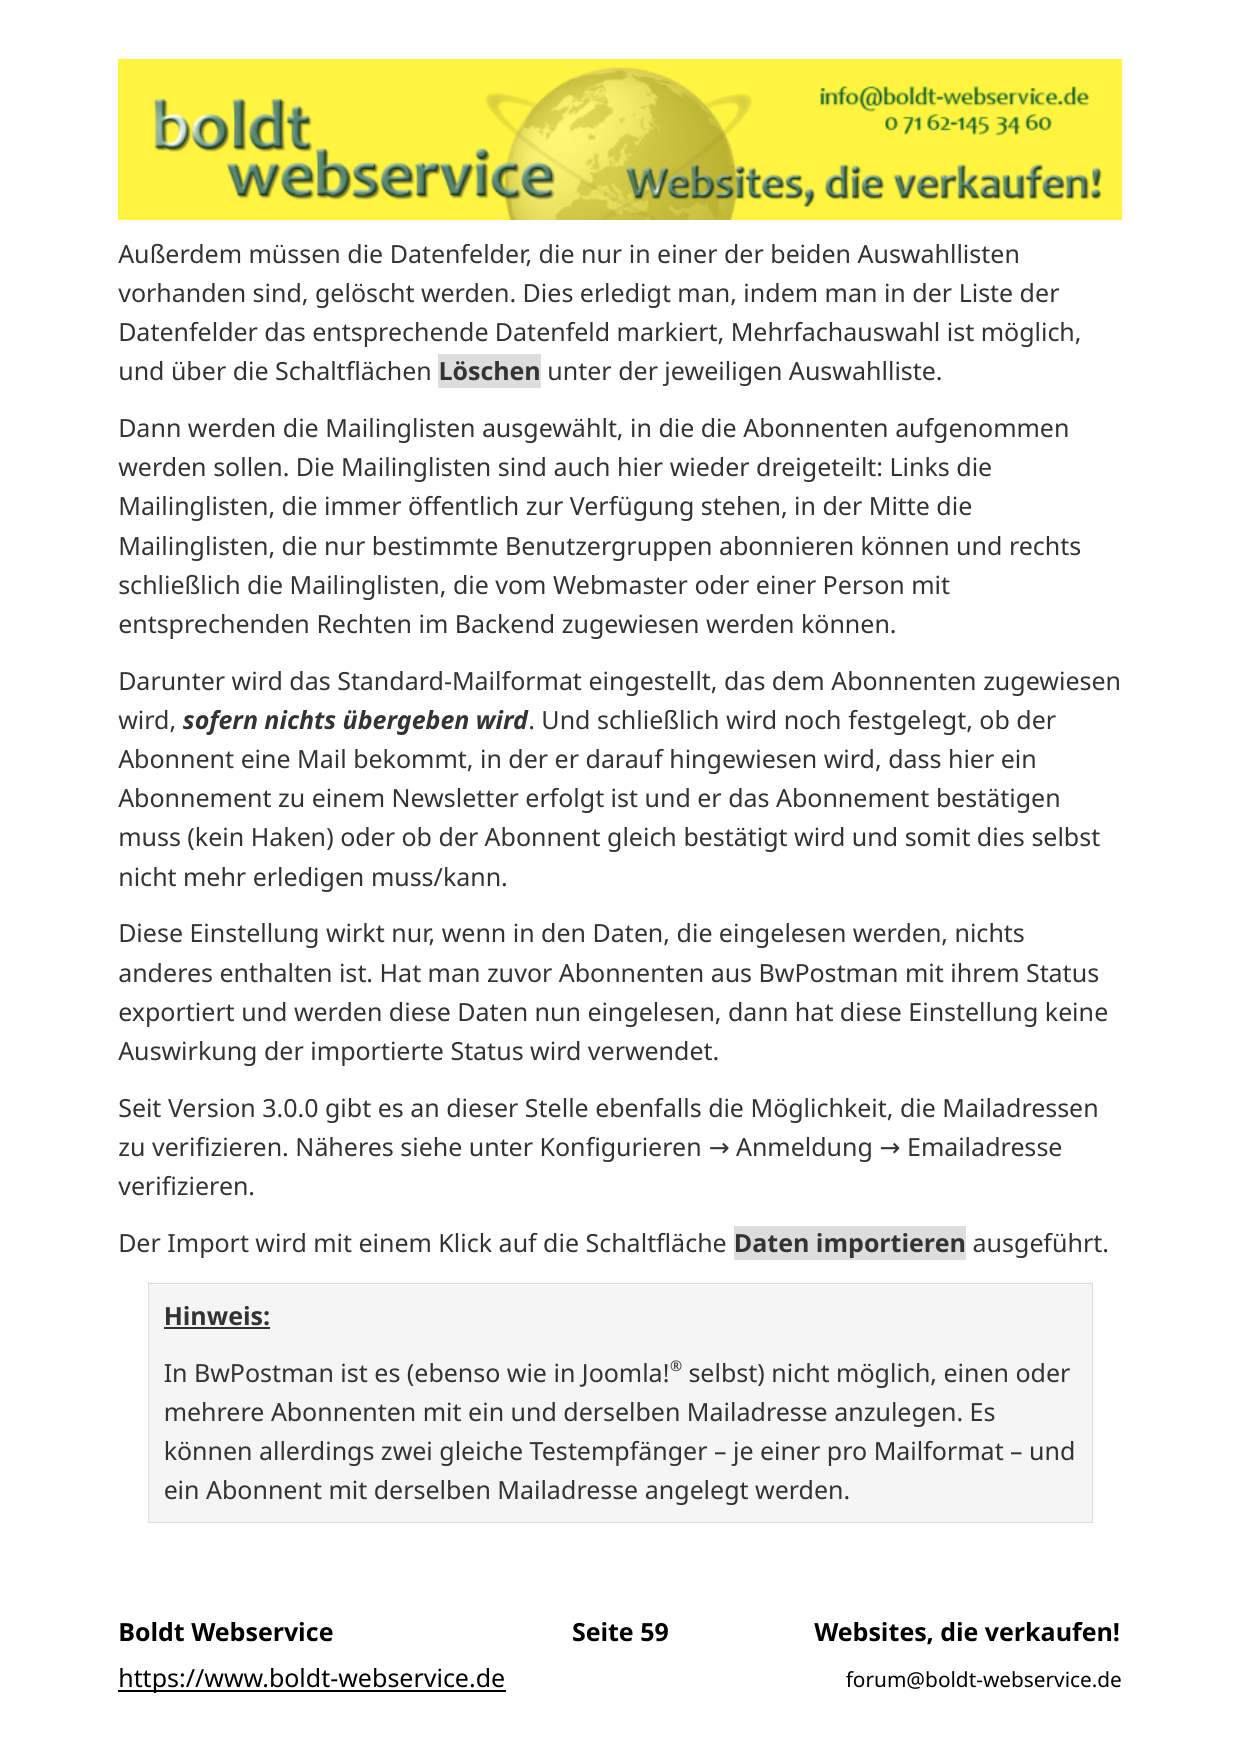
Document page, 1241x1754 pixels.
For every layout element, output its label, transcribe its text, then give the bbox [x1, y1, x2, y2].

text Dann werden die Mailinglisten ausgewählt, in die die Abonnenten aufgenommen werden sollen. Die Mailinglisten sind auch hier wieder dreigeteilt: Links die Mailinglisten, die immer öffentlich zur Verfügung stehen, in der Mitte die Mailinglisten, die nur bestimmte Benutzergruppen abonnieren können und rechts schließlich die Mailinglisten, die vom Webmaster oder einer Person mit entsprechenden Rechten im Backend zugewiesen werden können. [118, 411, 1122, 641]
text Der Import wird mit einem Klick auf die Schaltfläche Daten importieren ausgeführt. [118, 1226, 734, 1260]
text Diese Einstellung wirkt nur, wenn in den Daten, die eingelesen werden, nichts anderes enthalten ist. Hat man zuvor Abonnenten aus BwPostman mit ihrem Status exportiert und werden diese Daten nun eingelesen, dann hat diese Einstellung keine Auswirkung der importierte Status wird verwendet. [118, 916, 1122, 1068]
picture [118, 59, 1123, 220]
text Der Import wird mit einem Klick auf die Schaltfläche Daten importieren ausgeführt. [966, 1226, 1122, 1260]
text Seit Version 3.0.0 gibt es an dieser Stelle ebenfalls die Möglichkeit, die Mailadressen zu verifizieren. Näheres siehe unter Konfigurieren → Anmeldung → Emailadresse verifizieren. [118, 1090, 1122, 1203]
text Darunter wird das Standard-Mailformat eingestellt, das dem Abonnenten zugewiesen wird, sofern nichts übergeben wird. Und schließlich wird noch festgelegt, ob der Abonnent eine Mail bekommt, in der er darauf hingewiesen wird, dass hier ein Abonnement zu einem Newsletter erfolgt ist und er das Abonnement bestätigen muss (kein Haken) oder ob der Abonnent gleich bestätigt wird und somit dies selbst nicht mehr erledigen muss/kann. [118, 663, 1122, 893]
text Außerdem müssen die Datenfelder, die nur in einer der beiden Auswahllisten vorhanden sind, gelöscht werden. Dies erledigt man, indem man in der Liste der Datenfelder das entsprechende Datenfeld markiert, Mehrfachauswahl ist möglich, und über die Schaltflächen Löschen unter der jeweiligen Auswahlliste. [118, 236, 1122, 388]
text In BwPostman ist es (ebenso wie in Joomla!® selbst) nicht möglich, einen oder mehrere Abonnenten mit ein und derselben Mailadresse anzulegen. Es können allerdings zwei gleiche Testempfänger – je einer pro Mailformat – und ein Abonnent mit derselben Mailadresse angelegt werden. [149, 1339, 1092, 1522]
text Hinweis: [149, 1284, 1092, 1332]
